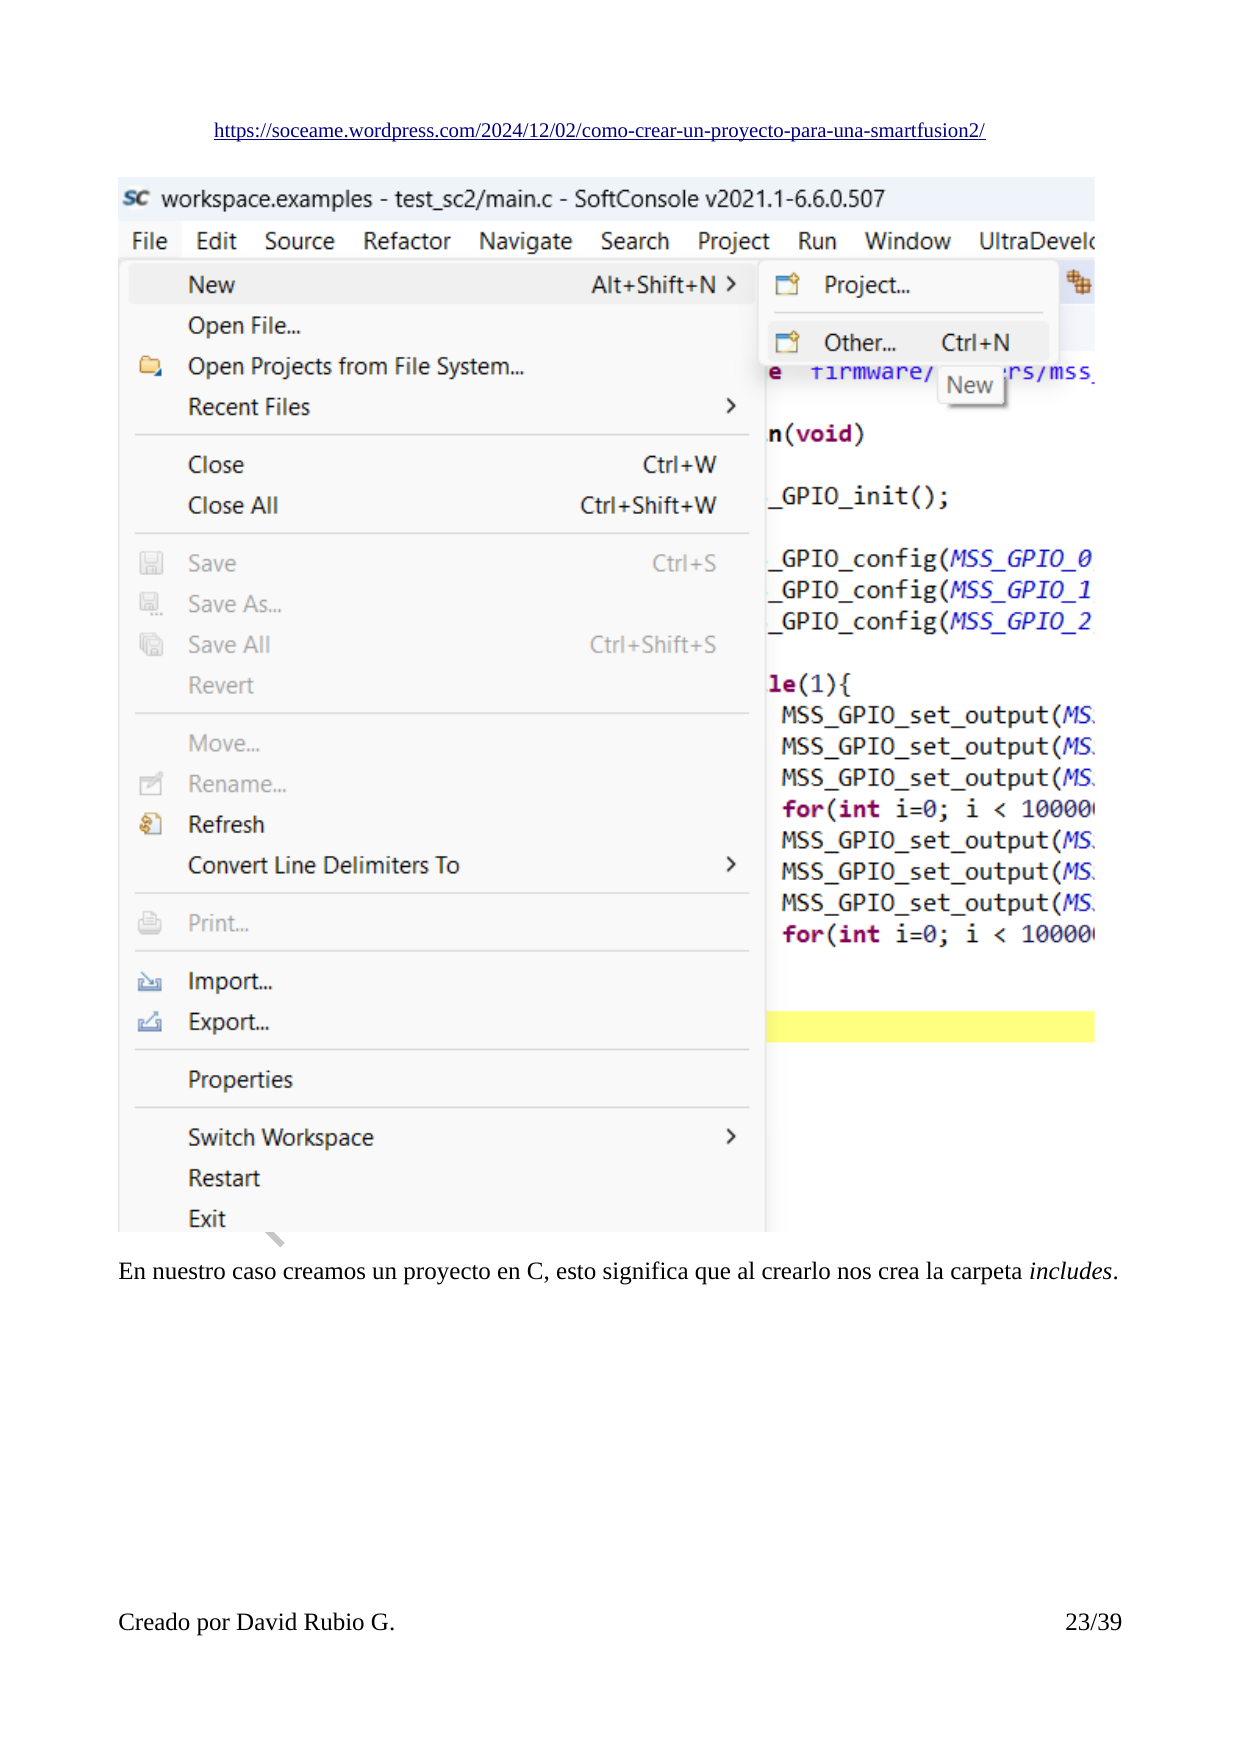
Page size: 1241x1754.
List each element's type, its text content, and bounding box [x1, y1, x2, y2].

picture [118, 177, 1095, 1232]
text En nuestro caso creamos un proyecto en C, esto significa que al crearlo nos crea la carpeta includes. [118, 1256, 1122, 1285]
